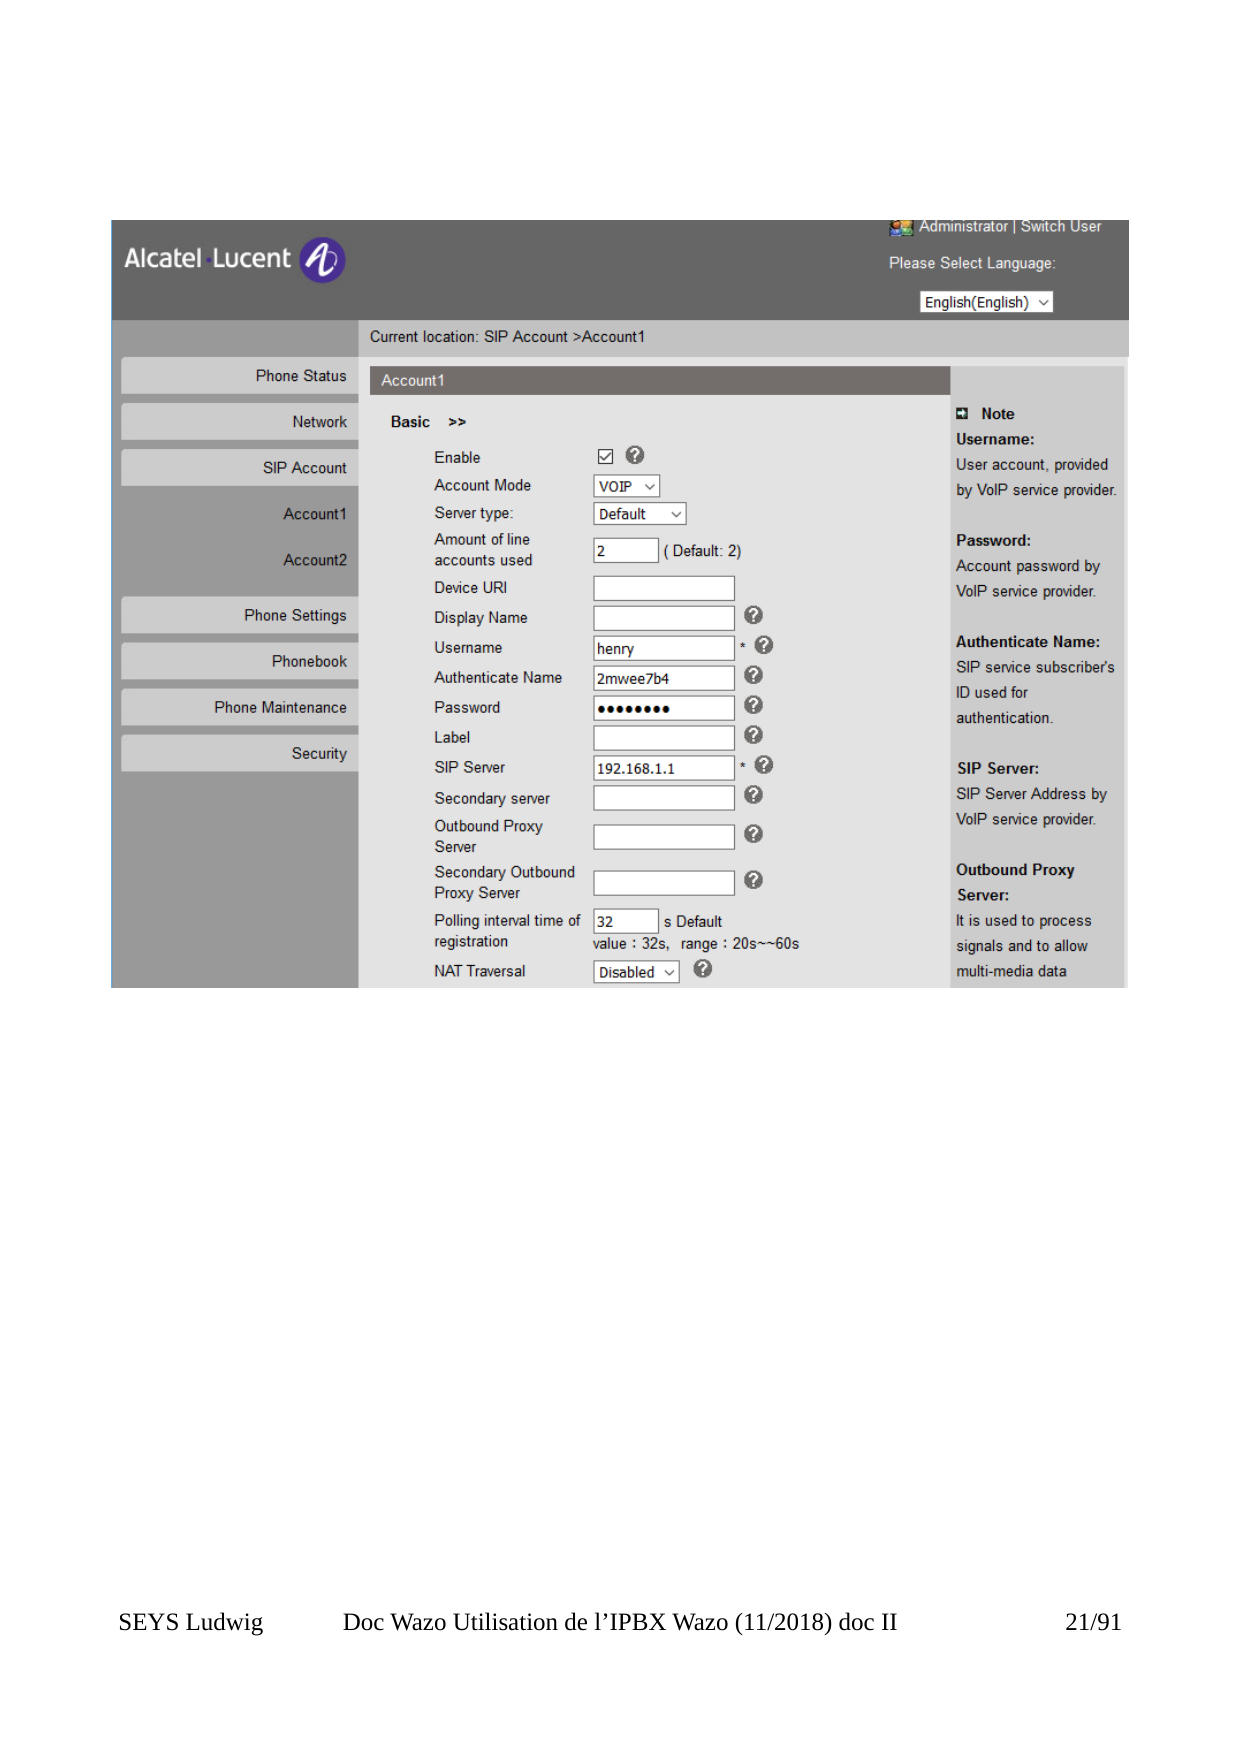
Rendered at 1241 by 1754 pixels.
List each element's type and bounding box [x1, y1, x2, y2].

picture [111, 220, 1129, 988]
